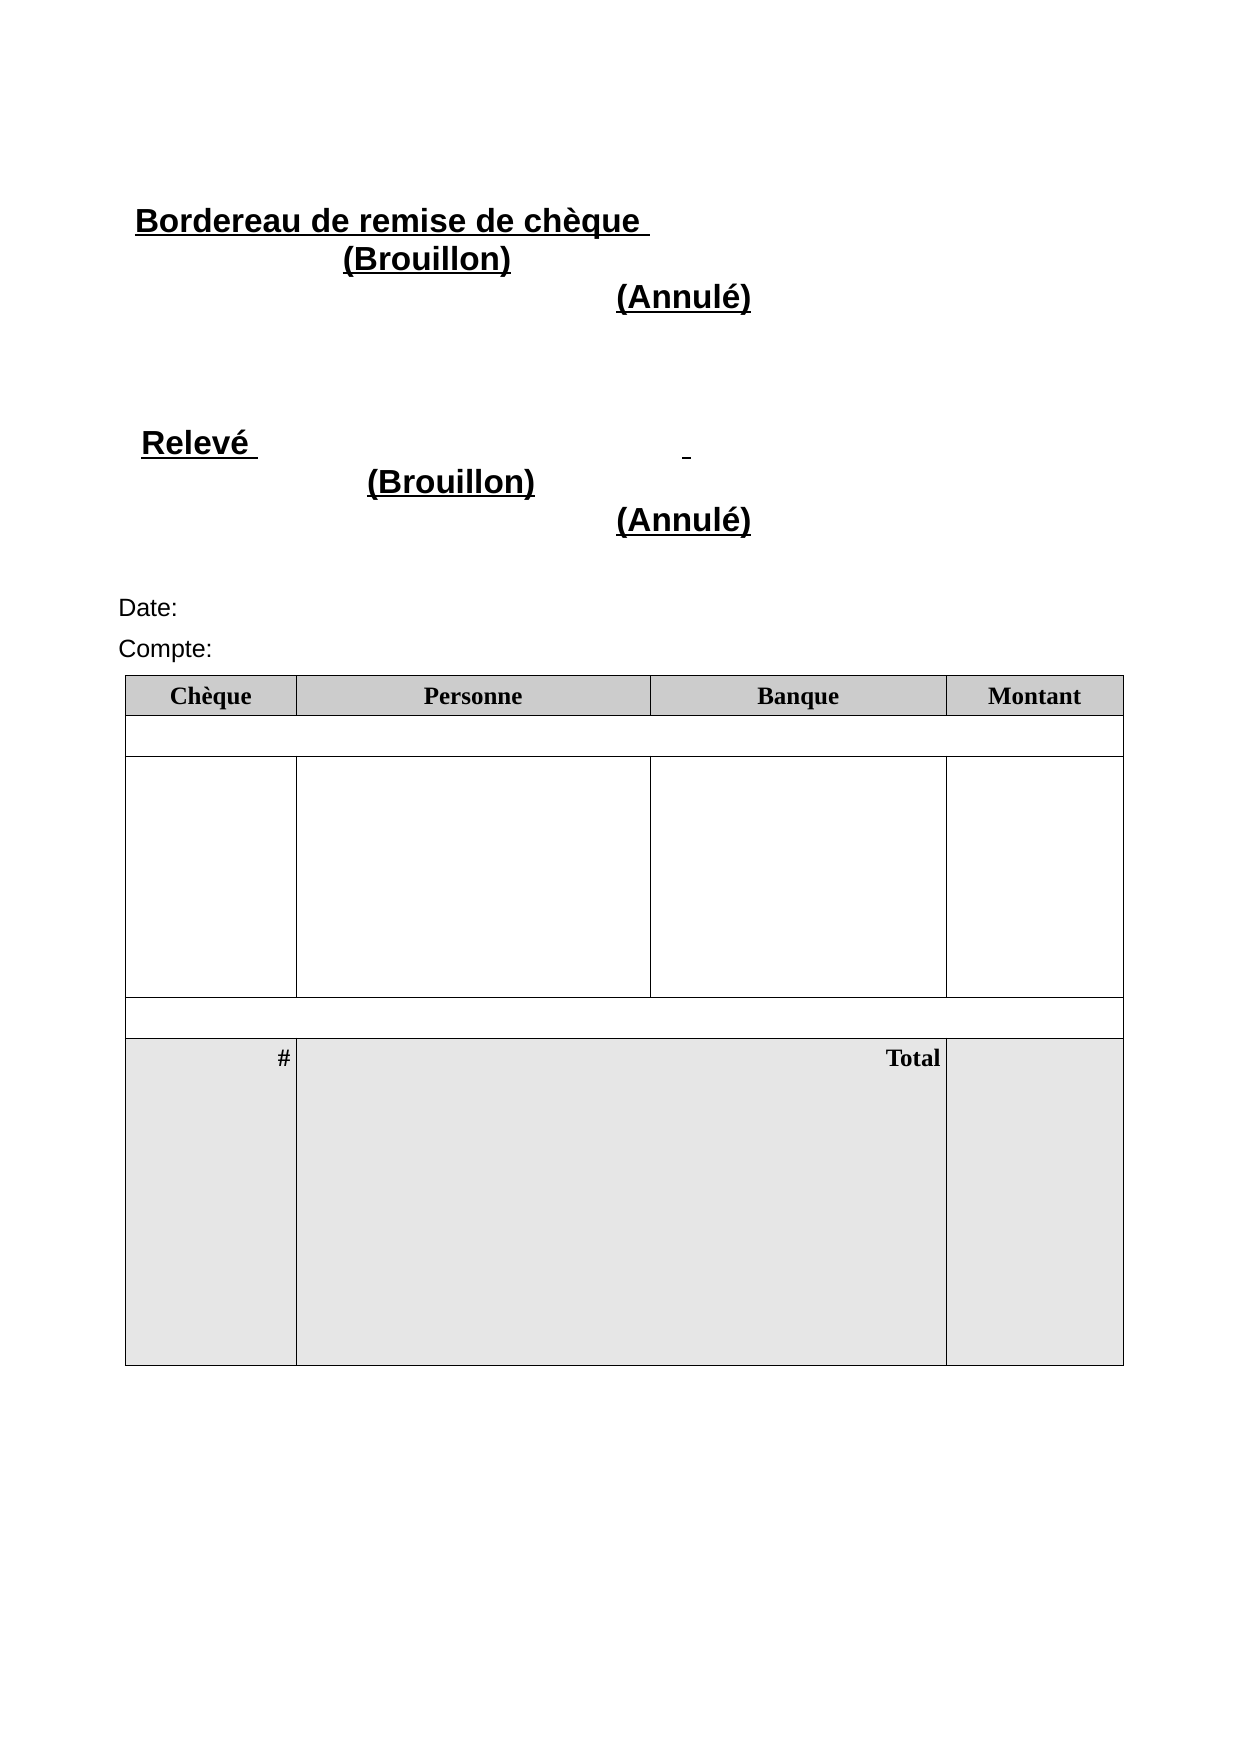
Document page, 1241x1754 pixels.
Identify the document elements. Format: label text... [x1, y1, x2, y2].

text </if> [118, 328, 1122, 357]
table_header Montant [947, 676, 1123, 715]
text <if test="not statement.in_bank_deposit_ticket"> [118, 370, 1122, 398]
text </if> [118, 551, 1122, 580]
text Compte: <statement.journal.journal.rec_name> [118, 634, 1122, 662]
text </for> [118, 1365, 1122, 1394]
text <for each="statement in objects"> [118, 118, 1122, 147]
table_header Banque [651, 676, 946, 715]
text <if test="statement.in_bank_deposit_ticket"> [118, 147, 1122, 176]
table_cell <if test="(line.bank != None)"> <line.bank.rec_name> </if> [651, 757, 946, 997]
table_cell </for> [126, 998, 1123, 1037]
text Date: <format_date(statement.date, user.language)> [118, 592, 1122, 621]
table_cell <line.number> [126, 757, 296, 997]
table_cell Total [297, 1039, 946, 1365]
table_cell <format_currency(line.amount, user.language, statement.journal.currency) > [947, 757, 1123, 997]
table_cell <for each="line in statement.grouped_lines"> [126, 716, 1123, 756]
table_cell # <format_number(len(list(statement.grouped_lines)), user.language, digits=0)> [126, 1039, 296, 1365]
subtitle Relevé <statement.journal.name> <if test="statement.state == 'draft'">(Brouillon)</if><if test="statement.state == 'canceled'">(Annulé)</if> [118, 423, 1122, 539]
table_cell <format_currency(sum(l.amount for l in statement.lines), user.language, statement.journal.currency)> [947, 1039, 1123, 1365]
subtitle Bordereau de remise de chèque <if test="statement.state == 'draft'">(Brouillon)</if><if test="statement.state == 'canceled'">(Annulé)</if> [118, 201, 1122, 316]
table_cell <line.party.full_name> [297, 757, 650, 997]
table_header Chèque [126, 676, 296, 715]
table_header Personne [297, 676, 650, 715]
